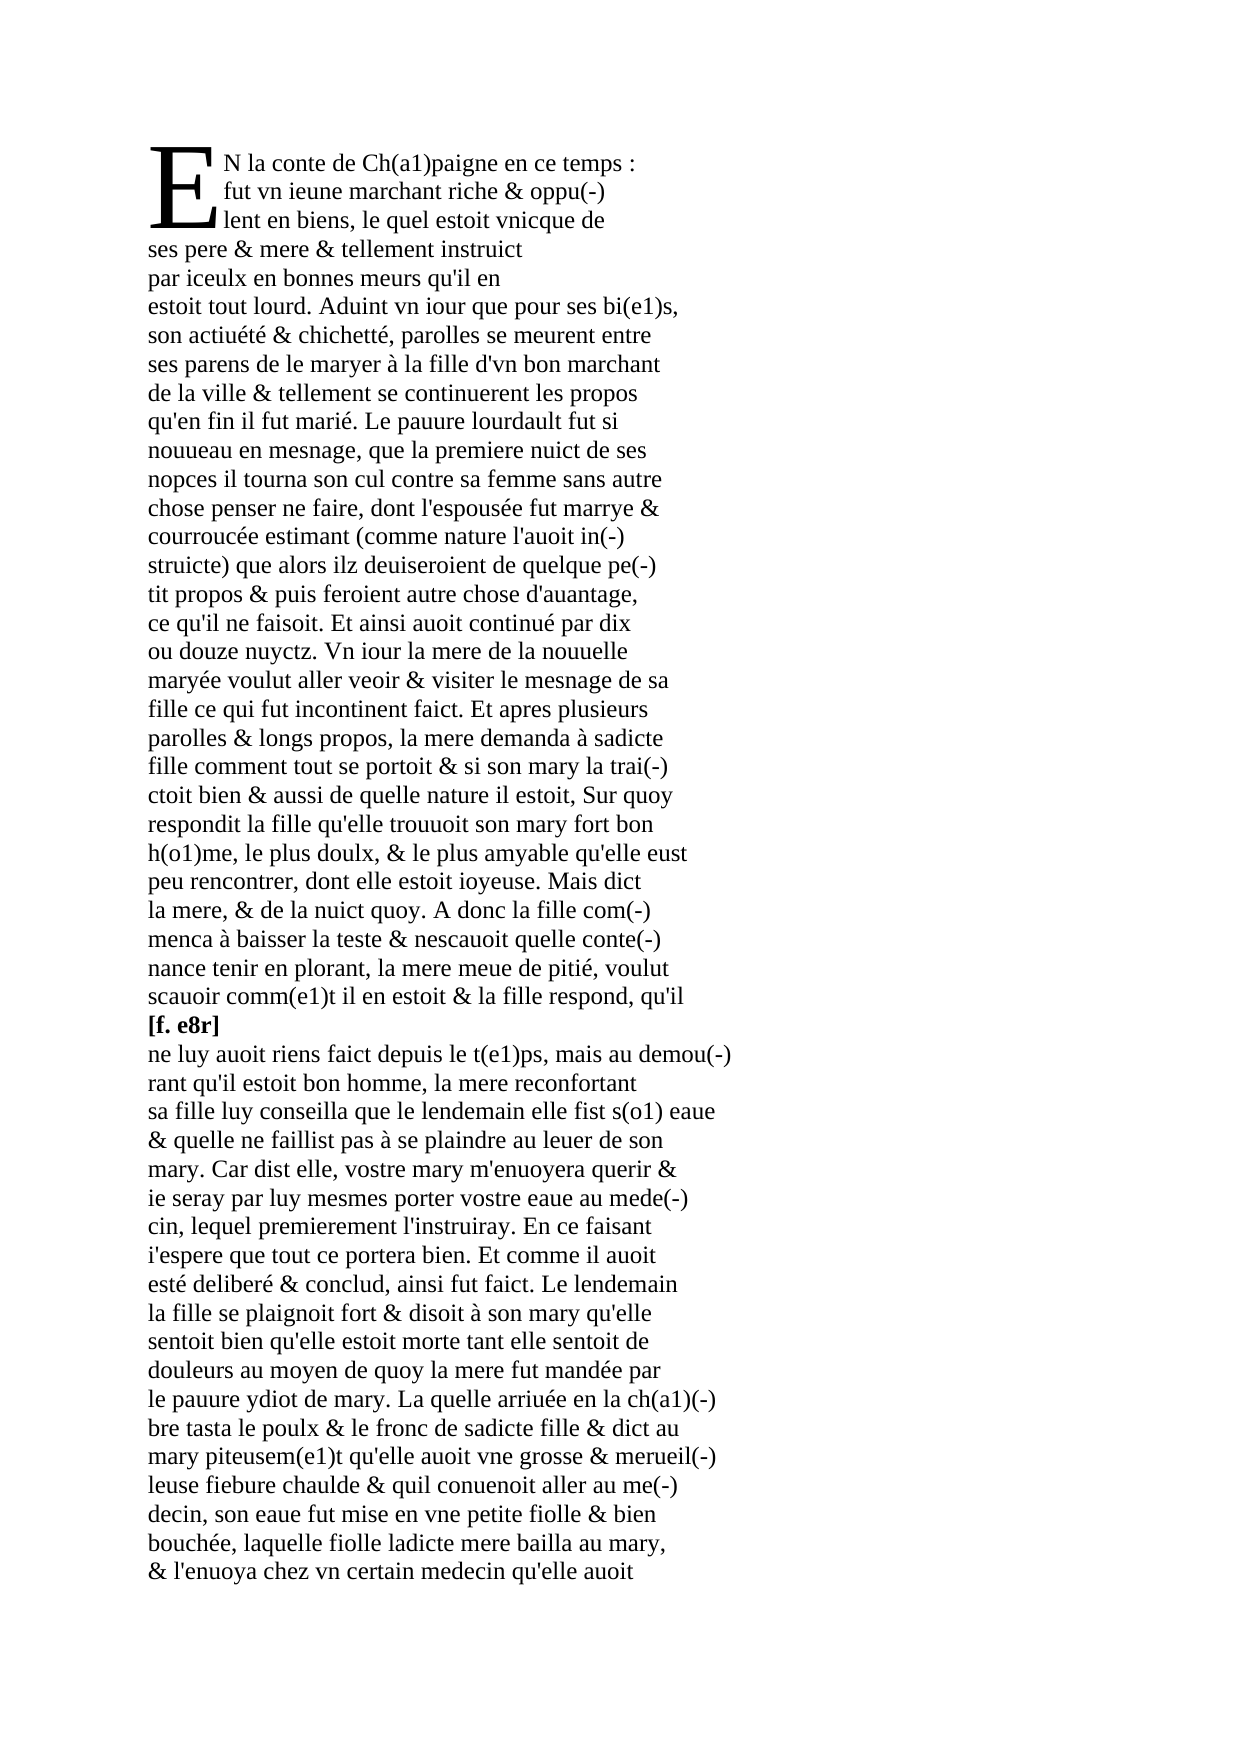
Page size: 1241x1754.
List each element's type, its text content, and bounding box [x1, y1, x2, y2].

text EN la conte de Ch(a1)paigne en ce temps : fut vn ieune marchant riche & oppu(-) lent en biens, le quel estoit vnicque de ses pere & mere & tellement instruict par iceulx en bonnes meurs qu'il en estoit tout lourd. Aduint vn iour que pour ses bi(e1)s, son actiuété & chichetté, parolles se meurent entre ses parens de le maryer à la fille d'vn bon marchant de la ville & tellement se continuerent les propos qu'en fin il fut marié. Le pauure lourdault fut si nouueau en mesnage, que la premiere nuict de ses nopces il tourna son cul contre sa femme sans autre chose penser ne faire, dont l'espousée fut marrye & courroucée estimant (comme nature l'auoit in(-) struicte) que alors ilz deuiseroient de quelque pe(-) tit propos & puis feroient autre chose d'auantage, ce qu'il ne faisoit. Et ainsi auoit continué par dix ou douze nuyctz. Vn iour la mere de la nouuelle maryée voulut aller veoir & visiter le mesnage de sa fille ce qui fut incontinent faict. Et apres plusieurs parolles & longs propos, la mere demanda à sadicte fille comment tout se portoit & si son mary la trai(-) ctoit bien & aussi de quelle nature il estoit, Sur quoy respondit la fille qu'elle trouuoit son mary fort bon h(o1)me, le plus doulx, & le plus amyable qu'elle eust peu rencontrer, dont elle estoit ioyeuse. Mais dict la mere, & de la nuict quoy. A donc la fille com(-) menca à baisser la teste & nescauoit quelle conte(-) nance tenir en plorant, la mere meue de pitié, voulut scauoir comm(e1)t il en estoit & la fille respond, qu'il [f. e8r] ne luy auoit riens faict depuis le t(e1)ps, mais au demou(-) rant qu'il estoit bon homme, la mere reconfortant sa fille luy conseilla que le lendemain elle fist s(o1) eaue & quelle ne faillist pas à se plaindre au leuer de son mary. Car dist elle, vostre mary m'enuoyera querir & ie seray par luy mesmes porter vostre eaue au mede(-) cin, lequel premierement l'instruiray. En ce faisant i'espere que tout ce portera bien. Et comme il auoit esté deliberé & conclud, ainsi fut faict. Le lendemain la fille se plaignoit fort & disoit à son mary qu'elle sentoit bien qu'elle estoit morte tant elle sentoit de douleurs au moyen de quoy la mere fut mandée par le pauure ydiot de mary. La quelle arriuée en la ch(a1)(-) bre tasta le poulx & le fronc de sadicte fille & dict au mary piteusem(e1)t qu'elle auoit vne grosse & merueil(-) leuse fiebure chaulde & quil conuenoit aller au me(-) decin, son eaue fut mise en vne petite fiolle & bien bouchée, laquelle fiolle ladicte mere bailla au mary, & l'enuoya chez vn certain medecin qu'elle auoit [148, 148, 1093, 1585]
